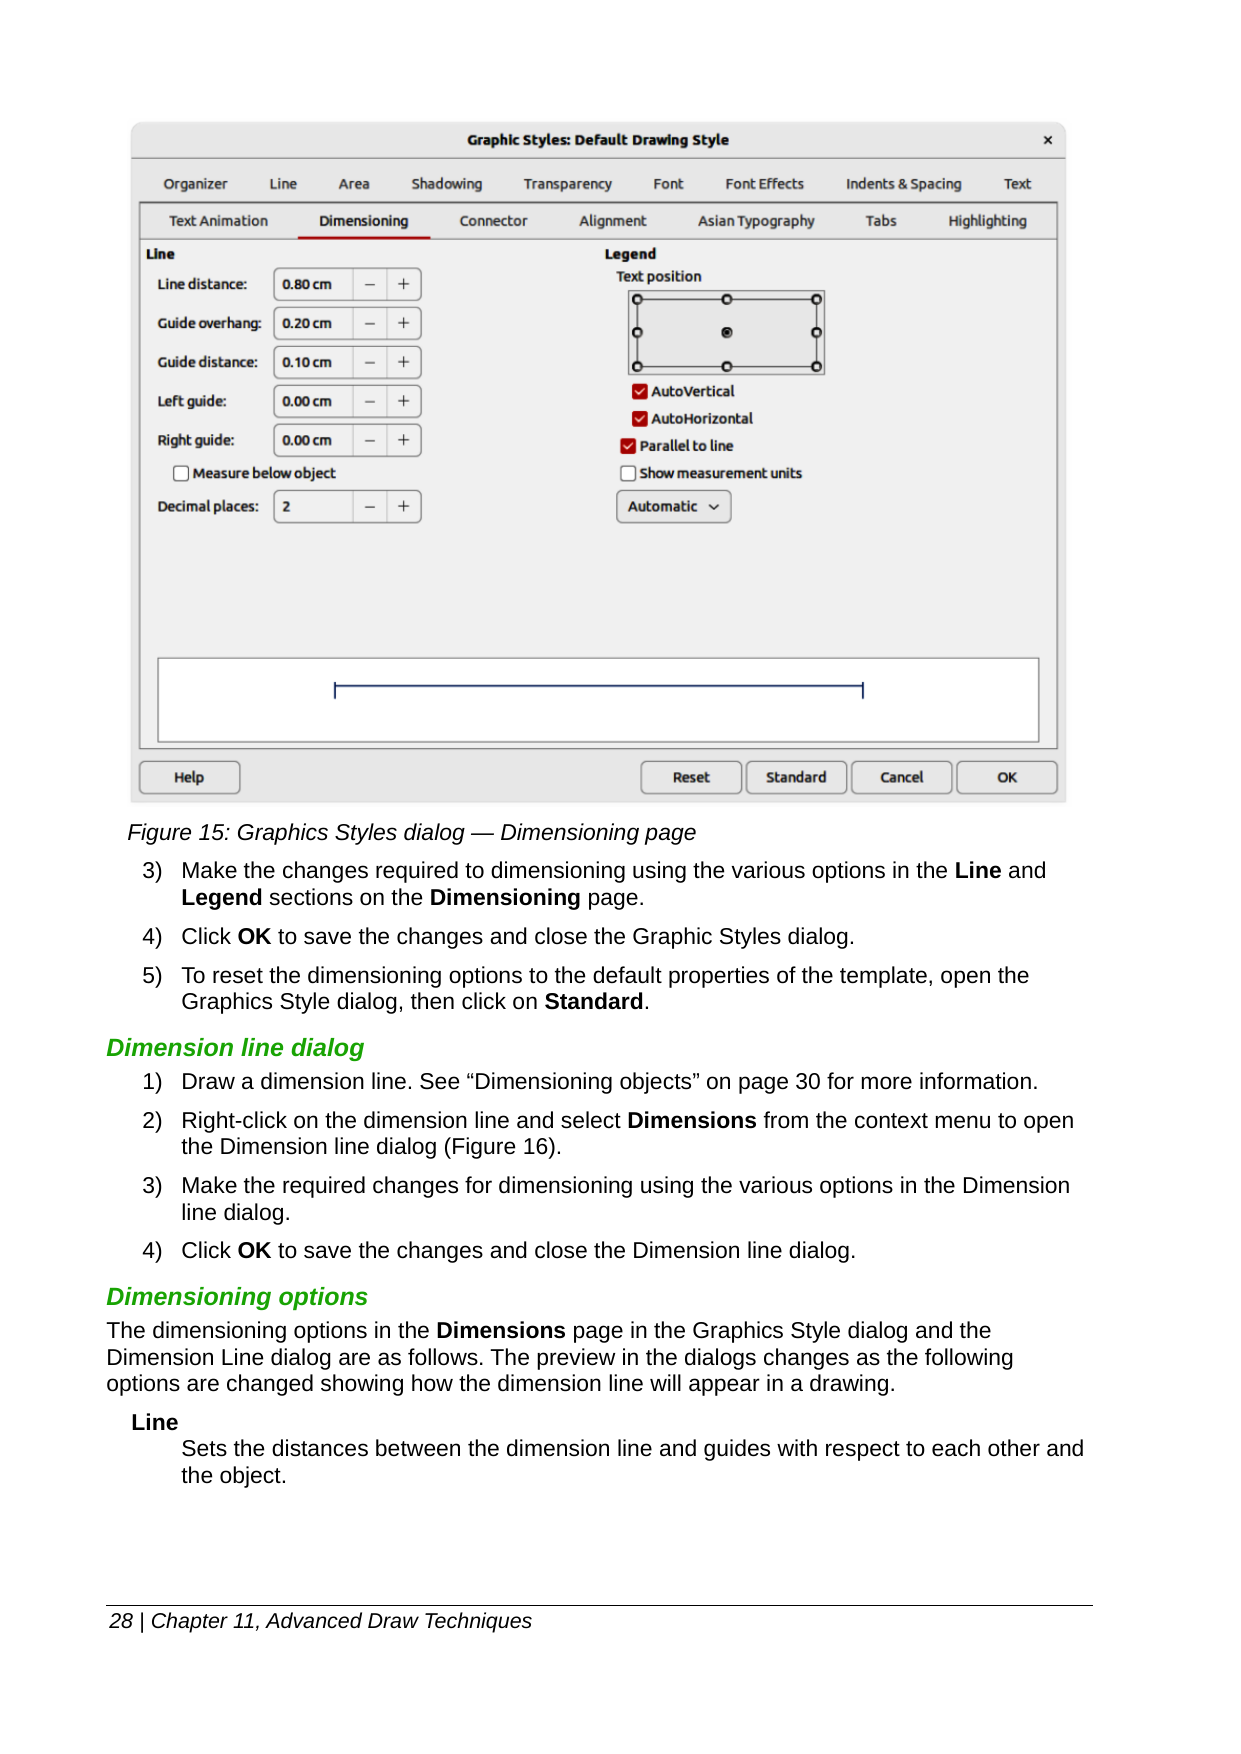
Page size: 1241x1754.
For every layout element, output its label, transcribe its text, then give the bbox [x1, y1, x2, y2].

text Figure 15: Graphics Styles dialog — Dimensioning page [127, 819, 1072, 845]
list Click OK to save the changes and close the Graphic Styles dialog. [162, 923, 1093, 949]
list Right-click on the dimension line and select Dimensions from the context menu to open the Dimension line dialog (Figure 16). [162, 1107, 1093, 1159]
list Make the required changes for dimensioning using the various options in the Dimension line dialog. [162, 1172, 1093, 1225]
text Line [131, 1409, 1093, 1435]
picture [127, 118, 1072, 807]
list To reset the dimensioning options to the default properties of the template, open the Graphics Style dialog, then click on Standard. [162, 962, 1093, 1014]
list Make the changes required to dimensioning using the various options in the Line and Legend sections on the Dimensioning page. [162, 857, 1093, 910]
list Click OK to save the changes and close the Dimension line dialog. [162, 1237, 1093, 1264]
subtitle Dimensioning options [106, 1282, 1093, 1311]
subtitle Dimension line dialog [106, 1033, 1093, 1062]
list Draw a dimension line. See “Dimensioning objects” on page 30 for more information. [162, 1068, 1093, 1094]
text Sets the distances between the dimension line and guides with respect to each other and the object. [181, 1435, 1093, 1488]
text The dimensioning options in the Dimensions page in the Graphics Style dialog and the Dimension Line dialog are as follows. The preview in the dialogs changes as the following options are changed showing how the dimension line will appear in a drawing. [106, 1317, 1093, 1396]
